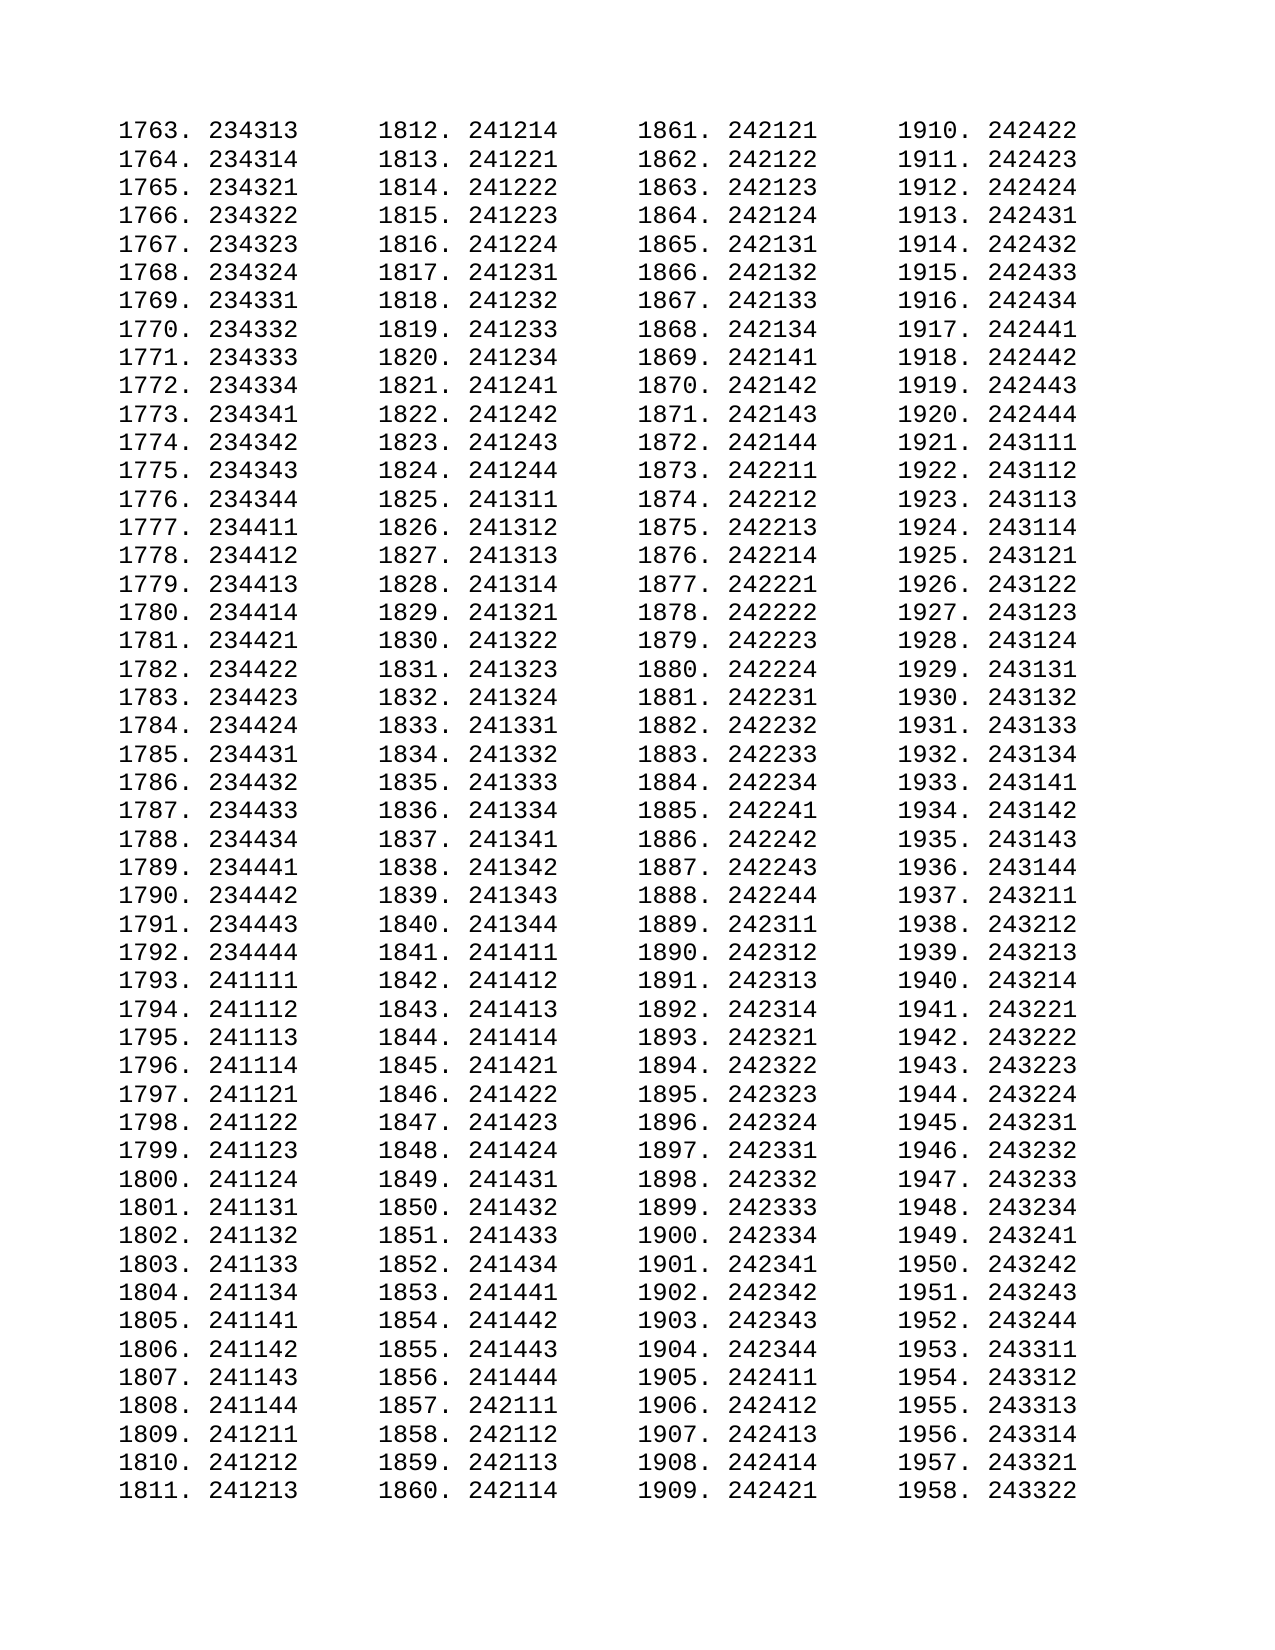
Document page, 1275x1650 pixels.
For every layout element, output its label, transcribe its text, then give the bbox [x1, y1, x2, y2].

text 1932. 243134 [897, 741, 1157, 770]
text 1874. 242212 [637, 486, 897, 515]
text 1841. 241411 [378, 940, 637, 968]
text 1834. 241332 [378, 741, 637, 770]
text 1804. 241134 [118, 1280, 378, 1308]
text 1764. 234314 [118, 146, 378, 175]
text 1941. 243221 [897, 996, 1157, 1025]
text 1812. 241214 [378, 118, 637, 146]
text 1906. 242412 [637, 1393, 897, 1421]
text 1763. 234313 [118, 118, 378, 146]
text 1847. 241423 [378, 1110, 637, 1138]
text 1794. 241112 [118, 996, 378, 1025]
text 1821. 241241 [378, 373, 637, 401]
text 1950. 243242 [897, 1251, 1157, 1280]
text 1771. 234333 [118, 345, 378, 373]
text 1856. 241444 [378, 1365, 637, 1393]
text 1784. 234424 [118, 713, 378, 741]
text 1825. 241311 [378, 486, 637, 515]
text 1803. 241133 [118, 1251, 378, 1280]
text 1831. 241323 [378, 656, 637, 685]
text 1768. 234324 [118, 260, 378, 288]
text 1832. 241324 [378, 685, 637, 713]
text 1878. 242222 [637, 600, 897, 628]
text 1805. 241141 [118, 1308, 378, 1336]
text 1839. 241343 [378, 883, 637, 911]
text 1880. 242224 [637, 656, 897, 685]
text 1945. 243231 [897, 1110, 1157, 1138]
text 1933. 243141 [897, 770, 1157, 798]
text 1879. 242223 [637, 628, 897, 656]
text 1767. 234323 [118, 231, 378, 260]
text 1811. 241213 [118, 1478, 378, 1506]
text 1795. 241113 [118, 1025, 378, 1053]
text 1852. 241434 [378, 1251, 637, 1280]
text 1846. 241422 [378, 1081, 637, 1110]
text 1861. 242121 [637, 118, 897, 146]
text 1770. 234332 [118, 316, 378, 345]
text 1872. 242144 [637, 430, 897, 458]
text 1918. 242442 [897, 345, 1157, 373]
text 1885. 242241 [637, 798, 897, 826]
text 1908. 242414 [637, 1450, 897, 1478]
text 1948. 243234 [897, 1195, 1157, 1223]
text 1802. 241132 [118, 1223, 378, 1251]
text 1848. 241424 [378, 1138, 637, 1166]
text 1936. 243144 [897, 855, 1157, 883]
text 1822. 241242 [378, 401, 637, 430]
text 1929. 243131 [897, 656, 1157, 685]
text 1894. 242322 [637, 1053, 897, 1081]
text 1785. 234431 [118, 741, 378, 770]
text 1916. 242434 [897, 288, 1157, 316]
text 1866. 242132 [637, 260, 897, 288]
text 1800. 241124 [118, 1166, 378, 1195]
text 1815. 241223 [378, 203, 637, 231]
text 1780. 234414 [118, 600, 378, 628]
text 1806. 241142 [118, 1336, 378, 1365]
text 1923. 243113 [897, 486, 1157, 515]
text 1798. 241122 [118, 1110, 378, 1138]
text 1870. 242142 [637, 373, 897, 401]
text 1864. 242124 [637, 203, 897, 231]
text 1938. 243212 [897, 911, 1157, 940]
text 1777. 234411 [118, 515, 378, 543]
text 1911. 242423 [897, 146, 1157, 175]
text 1789. 234441 [118, 855, 378, 883]
text 1891. 242313 [637, 968, 897, 996]
text 1810. 241212 [118, 1450, 378, 1478]
text 1857. 242111 [378, 1393, 637, 1421]
text 1943. 243223 [897, 1053, 1157, 1081]
text 1930. 243132 [897, 685, 1157, 713]
text 1772. 234334 [118, 373, 378, 401]
text 1829. 241321 [378, 600, 637, 628]
text 1840. 241344 [378, 911, 637, 940]
text 1871. 242143 [637, 401, 897, 430]
text 1858. 242112 [378, 1421, 637, 1450]
text 1779. 234413 [118, 571, 378, 600]
text 1900. 242334 [637, 1223, 897, 1251]
text 1850. 241432 [378, 1195, 637, 1223]
text 1905. 242411 [637, 1365, 897, 1393]
text 1876. 242214 [637, 543, 897, 571]
text 1940. 243214 [897, 968, 1157, 996]
text 1939. 243213 [897, 940, 1157, 968]
text 1818. 241232 [378, 288, 637, 316]
text 1851. 241433 [378, 1223, 637, 1251]
text 1801. 241131 [118, 1195, 378, 1223]
text 1914. 242432 [897, 231, 1157, 260]
text 1788. 234434 [118, 826, 378, 855]
text 1774. 234342 [118, 430, 378, 458]
text 1842. 241412 [378, 968, 637, 996]
text 1934. 243142 [897, 798, 1157, 826]
text 1909. 242421 [637, 1478, 897, 1506]
text 1837. 241341 [378, 826, 637, 855]
text 1890. 242312 [637, 940, 897, 968]
text 1951. 243243 [897, 1280, 1157, 1308]
text 1892. 242314 [637, 996, 897, 1025]
text 1808. 241144 [118, 1393, 378, 1421]
text 1927. 243123 [897, 600, 1157, 628]
text 1877. 242221 [637, 571, 897, 600]
text 1807. 241143 [118, 1365, 378, 1393]
text 1819. 241233 [378, 316, 637, 345]
text 1956. 243314 [897, 1421, 1157, 1450]
text 1765. 234321 [118, 175, 378, 203]
text 1791. 234443 [118, 911, 378, 940]
text 1888. 242244 [637, 883, 897, 911]
text 1782. 234422 [118, 656, 378, 685]
text 1928. 243124 [897, 628, 1157, 656]
text 1823. 241243 [378, 430, 637, 458]
text 1775. 234343 [118, 458, 378, 486]
text 1955. 243313 [897, 1393, 1157, 1421]
text 1828. 241314 [378, 571, 637, 600]
text 1820. 241234 [378, 345, 637, 373]
text 1915. 242433 [897, 260, 1157, 288]
text 1881. 242231 [637, 685, 897, 713]
text 1917. 242441 [897, 316, 1157, 345]
text 1862. 242122 [637, 146, 897, 175]
text 1817. 241231 [378, 260, 637, 288]
text 1957. 243321 [897, 1450, 1157, 1478]
text 1935. 243143 [897, 826, 1157, 855]
text 1887. 242243 [637, 855, 897, 883]
text 1859. 242113 [378, 1450, 637, 1478]
text 1893. 242321 [637, 1025, 897, 1053]
text 1863. 242123 [637, 175, 897, 203]
text 1796. 241114 [118, 1053, 378, 1081]
text 1830. 241322 [378, 628, 637, 656]
text 1926. 243122 [897, 571, 1157, 600]
text 1816. 241224 [378, 231, 637, 260]
text 1790. 234442 [118, 883, 378, 911]
text 1836. 241334 [378, 798, 637, 826]
text 1946. 243232 [897, 1138, 1157, 1166]
text 1937. 243211 [897, 883, 1157, 911]
text 1865. 242131 [637, 231, 897, 260]
text 1827. 241313 [378, 543, 637, 571]
text 1826. 241312 [378, 515, 637, 543]
text 1942. 243222 [897, 1025, 1157, 1053]
text 1813. 241221 [378, 146, 637, 175]
text 1766. 234322 [118, 203, 378, 231]
text 1869. 242141 [637, 345, 897, 373]
text 1958. 243322 [897, 1478, 1157, 1506]
text 1902. 242342 [637, 1280, 897, 1308]
text 1776. 234344 [118, 486, 378, 515]
text 1849. 241431 [378, 1166, 637, 1195]
text 1792. 234444 [118, 940, 378, 968]
text 1889. 242311 [637, 911, 897, 940]
text 1824. 241244 [378, 458, 637, 486]
text 1895. 242323 [637, 1081, 897, 1110]
text 1924. 243114 [897, 515, 1157, 543]
text 1944. 243224 [897, 1081, 1157, 1110]
text 1913. 242431 [897, 203, 1157, 231]
text 1786. 234432 [118, 770, 378, 798]
text 1886. 242242 [637, 826, 897, 855]
text 1843. 241413 [378, 996, 637, 1025]
text 1875. 242213 [637, 515, 897, 543]
text 1814. 241222 [378, 175, 637, 203]
text 1910. 242422 [897, 118, 1157, 146]
text 1769. 234331 [118, 288, 378, 316]
text 1799. 241123 [118, 1138, 378, 1166]
text 1904. 242344 [637, 1336, 897, 1365]
text 1897. 242331 [637, 1138, 897, 1166]
text 1781. 234421 [118, 628, 378, 656]
text 1873. 242211 [637, 458, 897, 486]
text 1797. 241121 [118, 1081, 378, 1110]
text 1853. 241441 [378, 1280, 637, 1308]
text 1787. 234433 [118, 798, 378, 826]
text 1868. 242134 [637, 316, 897, 345]
text 1778. 234412 [118, 543, 378, 571]
text 1835. 241333 [378, 770, 637, 798]
text 1773. 234341 [118, 401, 378, 430]
text 1952. 243244 [897, 1308, 1157, 1336]
text 1860. 242114 [378, 1478, 637, 1506]
text 1882. 242232 [637, 713, 897, 741]
text 1947. 243233 [897, 1166, 1157, 1195]
text 1833. 241331 [378, 713, 637, 741]
text 1921. 243111 [897, 430, 1157, 458]
text 1925. 243121 [897, 543, 1157, 571]
text 1854. 241442 [378, 1308, 637, 1336]
text 1901. 242341 [637, 1251, 897, 1280]
text 1949. 243241 [897, 1223, 1157, 1251]
text 1809. 241211 [118, 1421, 378, 1450]
text 1867. 242133 [637, 288, 897, 316]
text 1855. 241443 [378, 1336, 637, 1365]
text 1899. 242333 [637, 1195, 897, 1223]
text 1922. 243112 [897, 458, 1157, 486]
text 1907. 242413 [637, 1421, 897, 1450]
text 1883. 242233 [637, 741, 897, 770]
text 1793. 241111 [118, 968, 378, 996]
text 1845. 241421 [378, 1053, 637, 1081]
text 1898. 242332 [637, 1166, 897, 1195]
text 1912. 242424 [897, 175, 1157, 203]
text 1838. 241342 [378, 855, 637, 883]
text 1896. 242324 [637, 1110, 897, 1138]
text 1919. 242443 [897, 373, 1157, 401]
text 1884. 242234 [637, 770, 897, 798]
text 1903. 242343 [637, 1308, 897, 1336]
text 1953. 243311 [897, 1336, 1157, 1365]
text 1920. 242444 [897, 401, 1157, 430]
text 1783. 234423 [118, 685, 378, 713]
text 1931. 243133 [897, 713, 1157, 741]
text 1844. 241414 [378, 1025, 637, 1053]
text 1954. 243312 [897, 1365, 1157, 1393]
